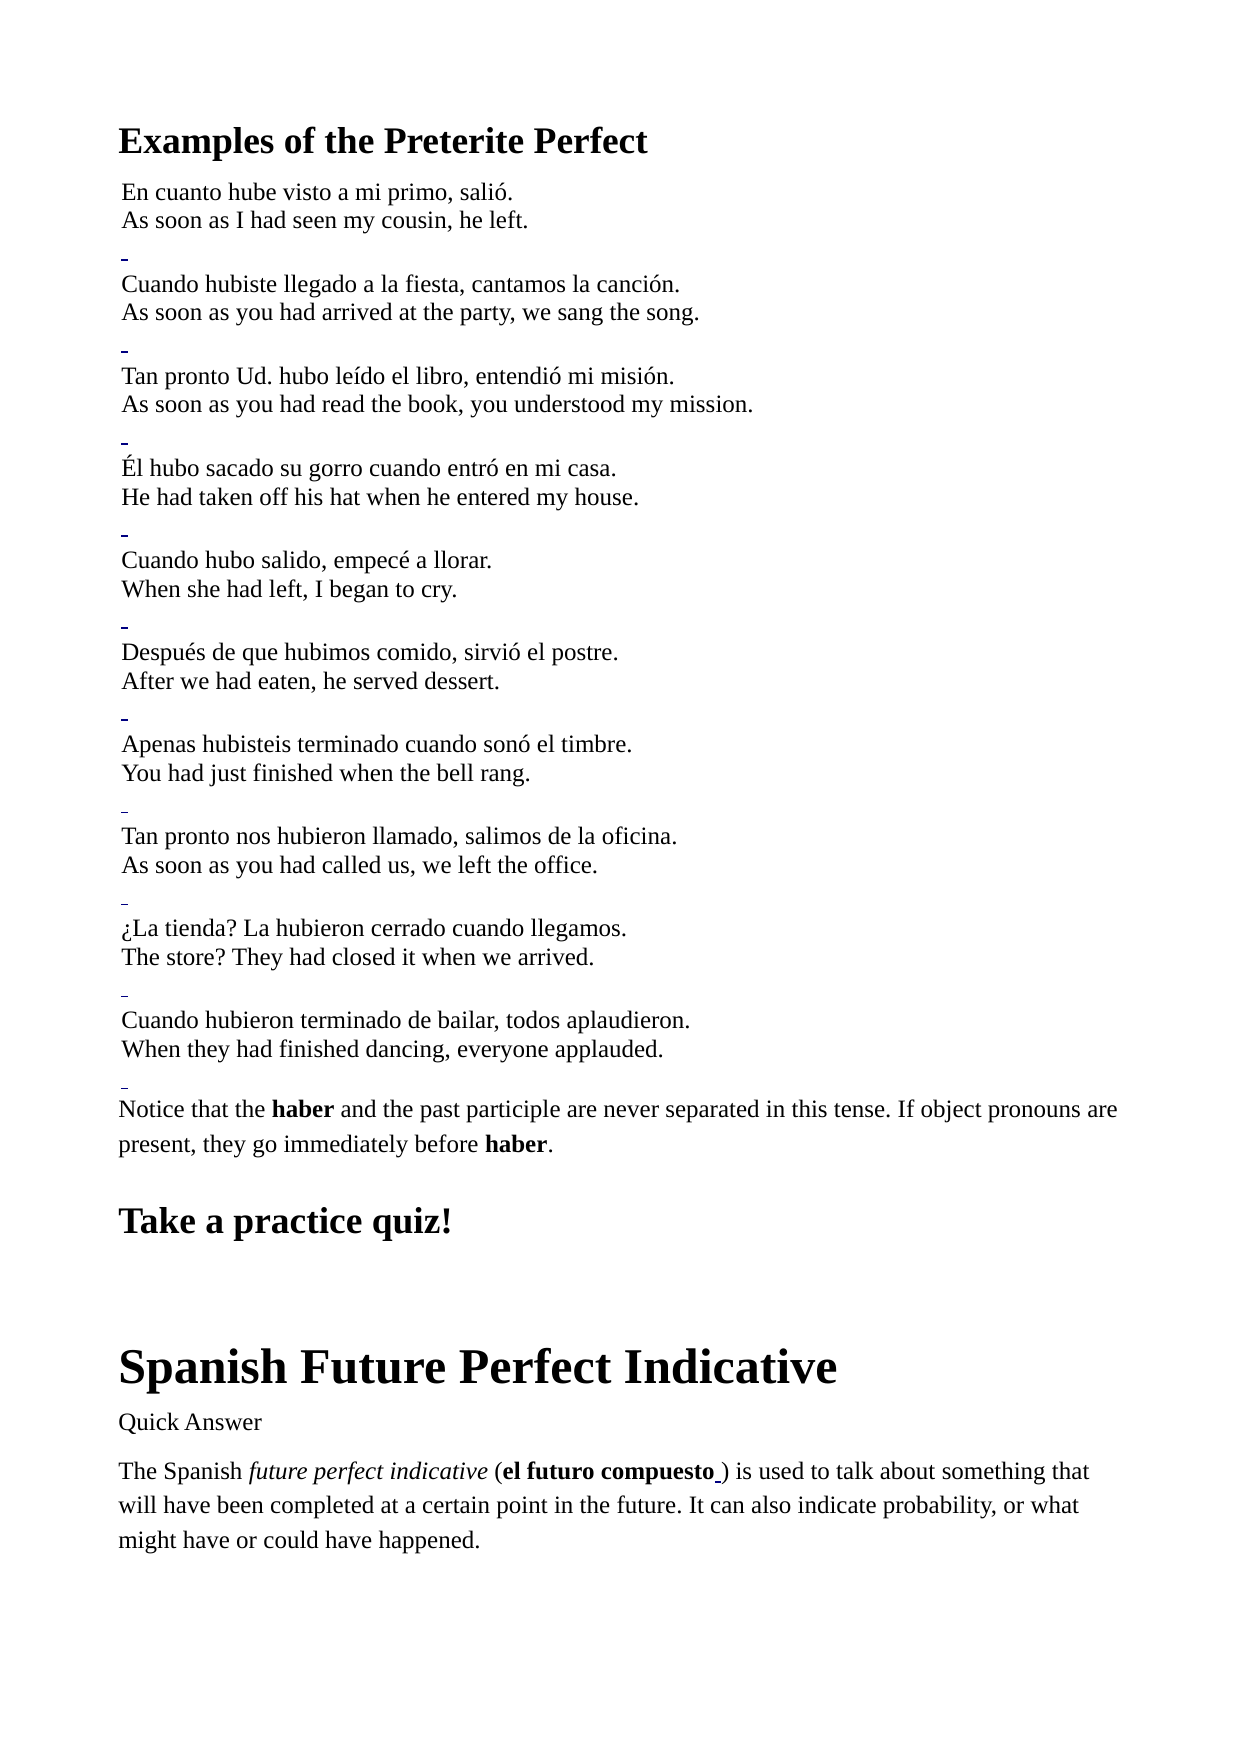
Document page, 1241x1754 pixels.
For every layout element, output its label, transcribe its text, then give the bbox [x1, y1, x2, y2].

table_cell Apenas hubisteis terminado cuando sonó el timbre. You had just finished when the bell rang. [118, 726, 767, 818]
table_cell ¿La tienda? La hubieron cerrado cuando llegamos. The store? They had closed it when we arrived. [118, 910, 767, 1002]
table_cell Cuando hubo salido, empecé a llorar. When she had left, I began to cry. [118, 542, 767, 634]
table_header En cuanto hube visto a mi primo, salió. As soon as I had seen my cousin, he left. [118, 174, 767, 266]
text Notice that the haber and the past participle are never separated in this tense. If object pronouns are present, they go immediately before haber. [118, 1094, 1122, 1158]
table_cell Tan pronto Ud. hubo leído el libro, entendió mi misión. As soon as you had read the book, you understood my mission. [118, 358, 767, 450]
text The Spanish future perfect indicative (el futuro compuesto ) is used to talk about something that will have been completed at a certain point in the future. It can also indicate probability, or what might have or could have happened. [118, 1456, 1122, 1554]
table_cell Tan pronto nos hubieron llamado, salimos de la oficina. As soon as you had called us, we left the office. [118, 818, 767, 910]
table_cell Cuando hubiste llegado a la fiesta, cantamos la canción. As soon as you had arrived at the party, we sang the song. [118, 266, 767, 358]
table_cell Él hubo sacado su gorro cuando entró en mi casa. He had taken off his hat when he entered my house. [118, 450, 767, 542]
table_cell Después de que hubimos comido, sirvió el postre. After we had eaten, he served dessert. [118, 634, 767, 726]
text Quick Answer [118, 1407, 1122, 1436]
subtitle Spanish Future Perfect Indicative [118, 1337, 1122, 1394]
table_cell Cuando hubieron terminado de bailar, todos aplaudieron. When they had finished dancing, everyone applauded. [118, 1003, 767, 1094]
subtitle Take a practice quiz! [118, 1199, 1122, 1242]
subtitle Examples of the Preterite Perfect [118, 118, 1122, 161]
